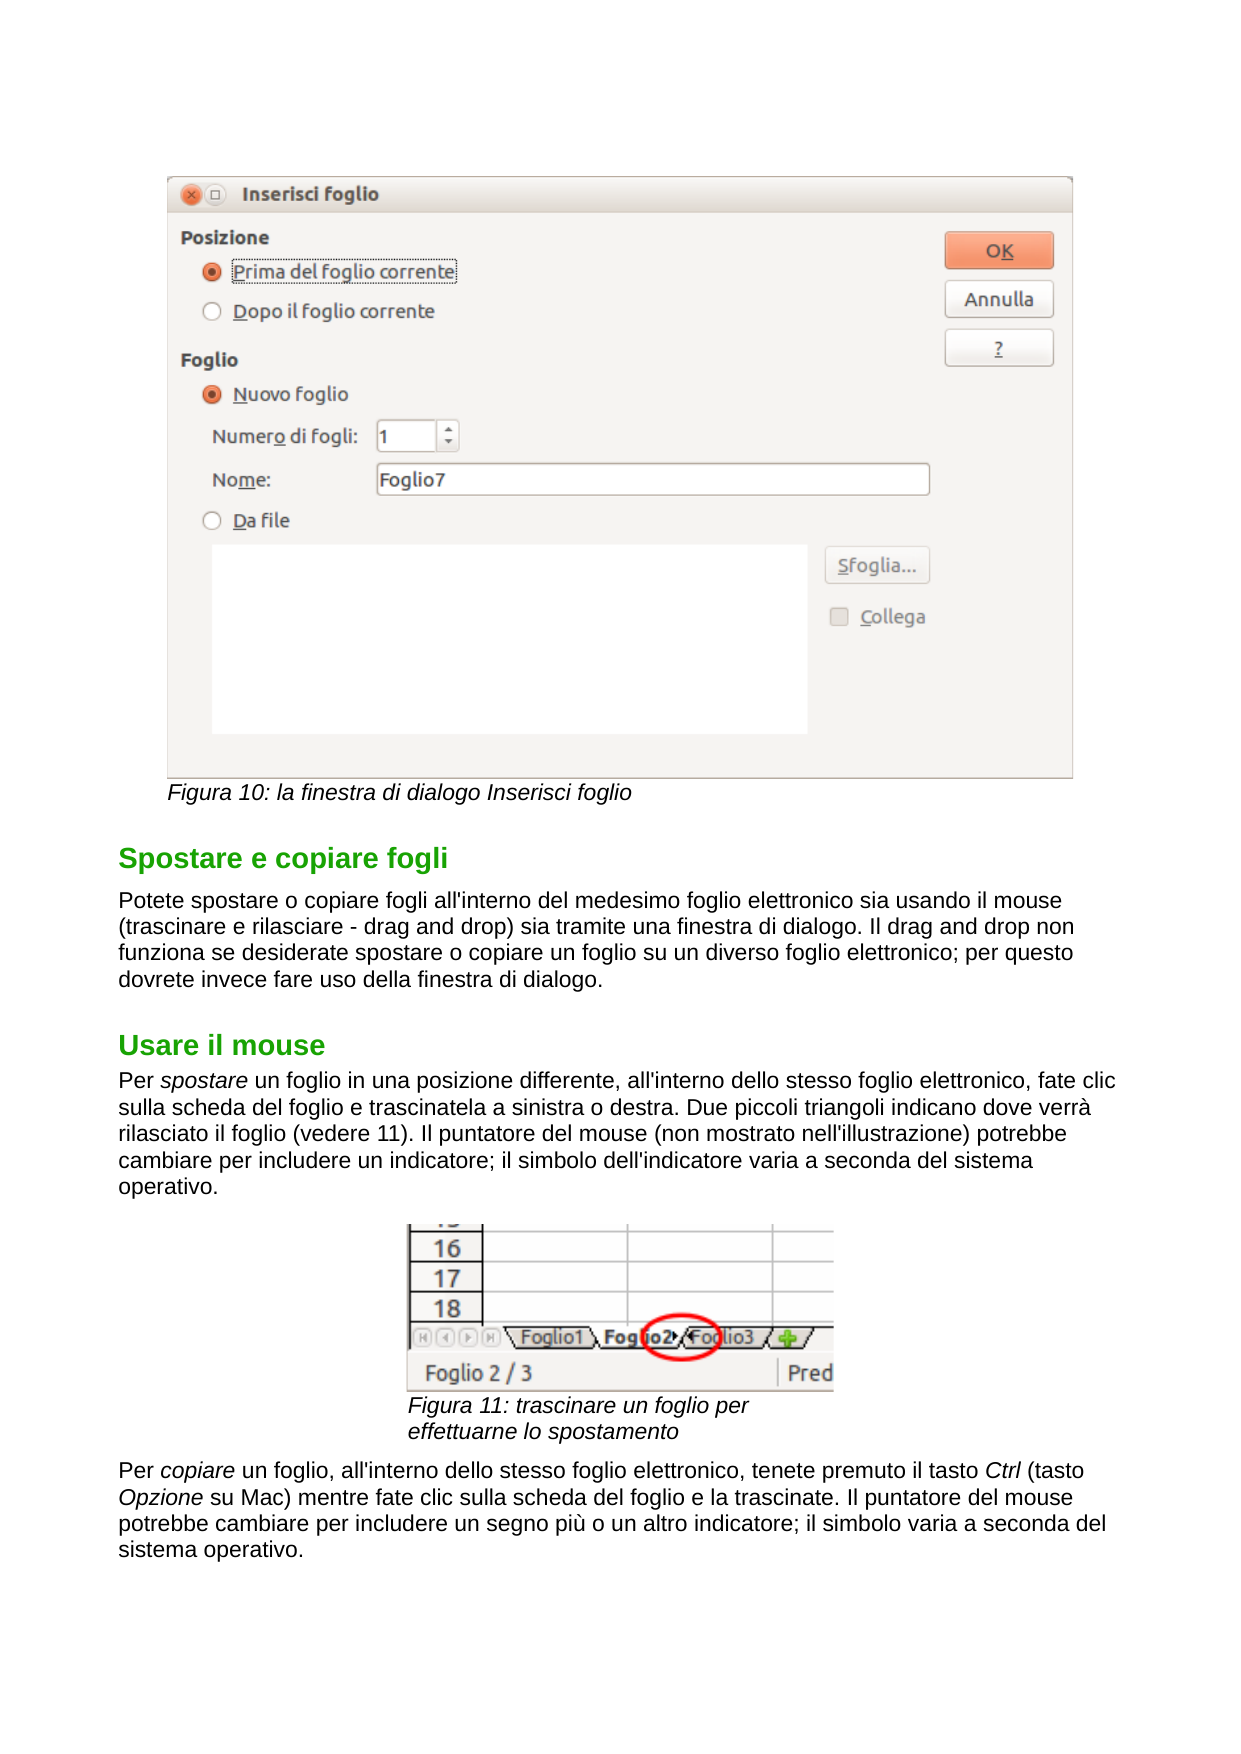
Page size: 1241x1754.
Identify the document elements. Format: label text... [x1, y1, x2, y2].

text Per spostare un foglio in una posizione differente, all'interno dello stesso foglio elettronico, fate clic sulla scheda del foglio e trascinatela a sinistra o destra. Due piccoli triangoli indicano dove verrà rilasciato il foglio (vedere 11). Il puntatore del mouse (non mostrato nell'illustrazione) potrebbe cambiare per includere un indicatore; il simbolo dell'indicatore varia a seconda del sistema operativo. [118, 1067, 1122, 1199]
subtitle Usare il mouse [118, 1027, 1122, 1061]
text Potete spostare o copiare fogli all'interno del medesimo foglio elettronico sia usando il mouse (trascinare e rilasciare - drag and drop) sia tramite una finestra di dialogo. Il drag and drop non funziona se desiderate spostare o copiare un foglio su un diverso foglio elettronico; per questo dovrete invece fare uso della finestra di dialogo. [118, 887, 1122, 992]
picture [167, 176, 1074, 779]
text Figura 10: la finestra di dialogo Inserisci foglio [167, 779, 1073, 805]
text Figura 11: trascinare un foglio per effettuarne lo spostamento [408, 1392, 832, 1444]
picture [406, 1224, 834, 1392]
subtitle Spostare e copiare fogli [118, 841, 1122, 874]
text Per copiare un foglio, all'interno dello stesso foglio elettronico, tenete premuto il tasto Ctrl (tasto Opzione su Mac) mentre fate clic sulla scheda del foglio e la trascinate. Il puntatore del mouse potrebbe cambiare per includere un segno più o un altro indicatore; il simbolo varia a seconda del sistema operativo. [118, 1457, 1122, 1562]
